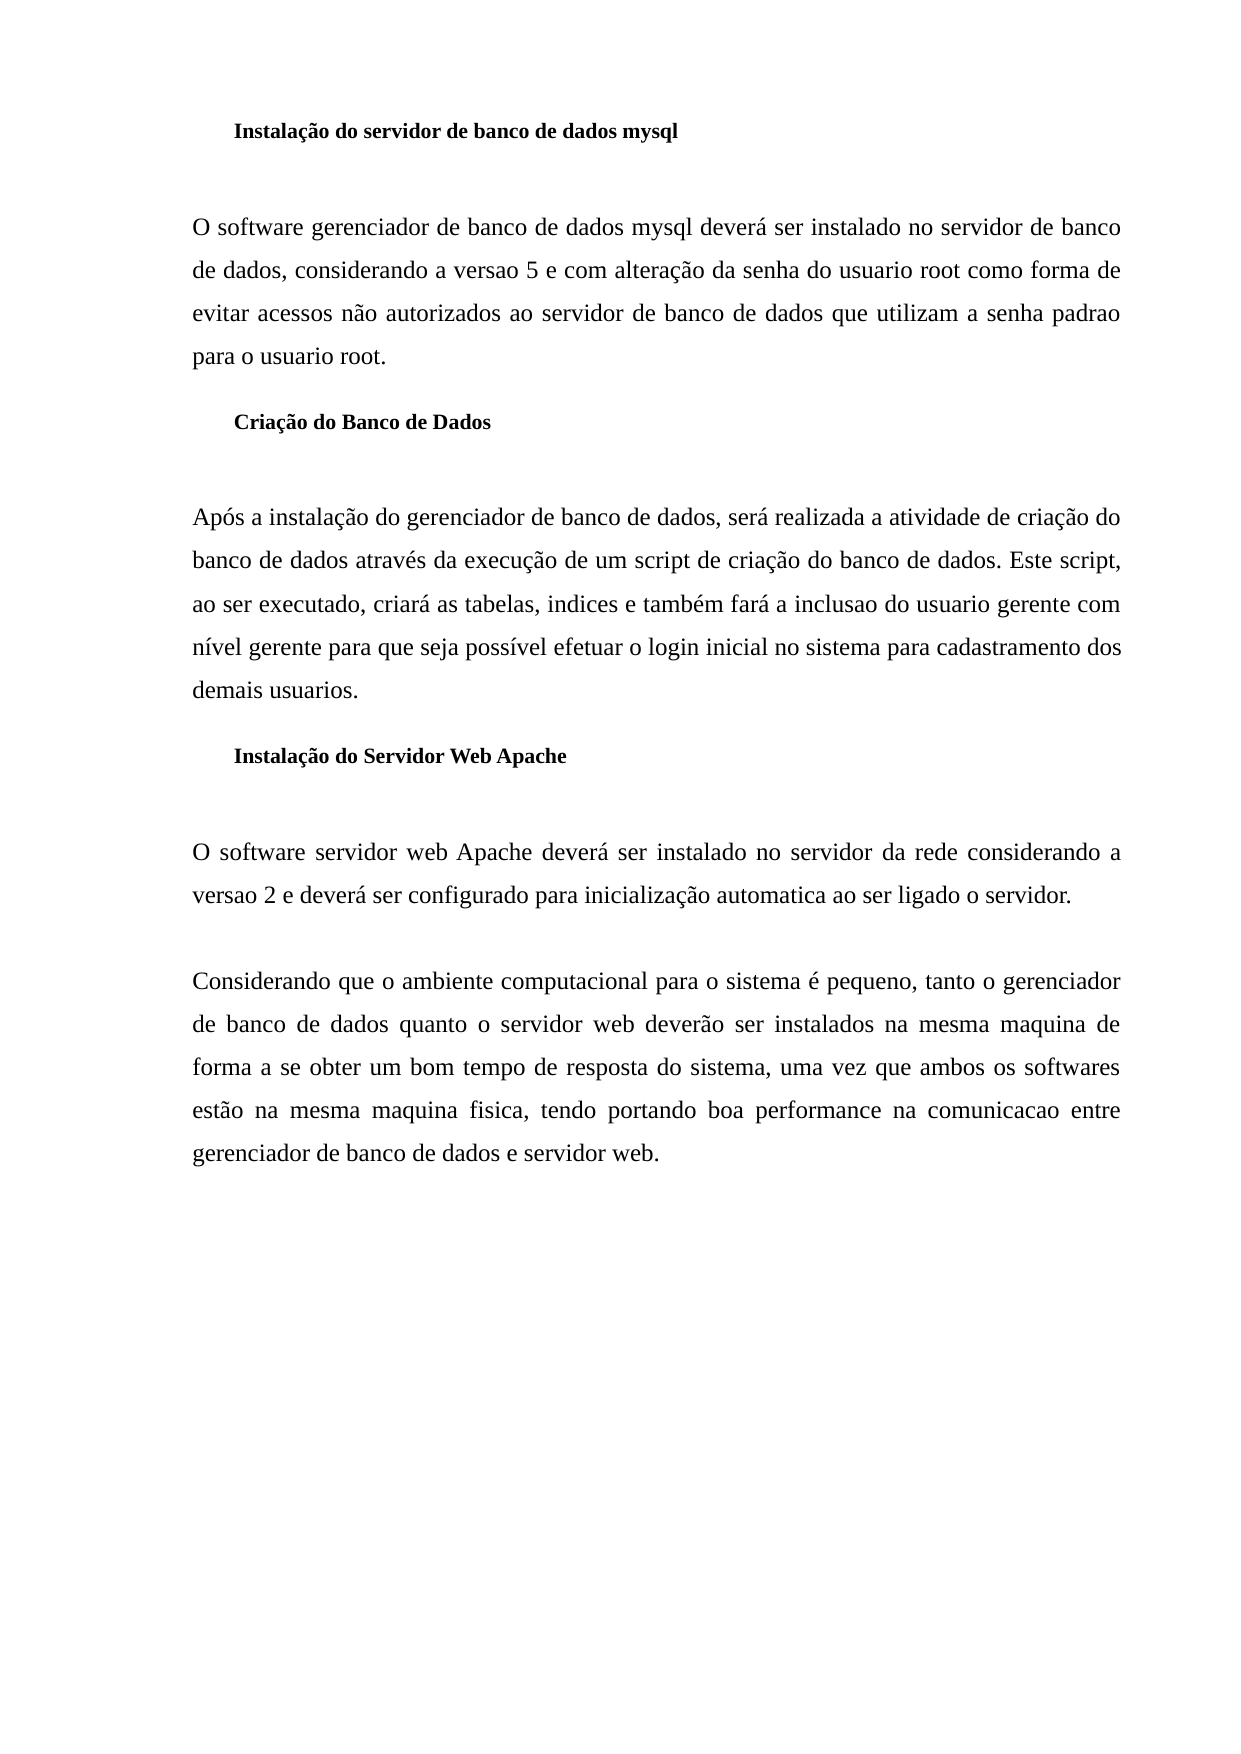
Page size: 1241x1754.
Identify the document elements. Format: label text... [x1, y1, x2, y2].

subtitle Instalação do servidor de banco de dados mysql [233, 118, 1122, 143]
text Após a instalação do gerenciador de banco de dados, será realizada a atividade de criação do banco de dados através da execução de um script de criação do banco de dados. Este script, ao ser executado, criará as tabelas, indices e também fará a inclusao do usuario gerente com nível gerente para que seja possível efetuar o login inicial no sistema para cadastramento dos demais usuarios. [192, 502, 1122, 704]
subtitle Criação do Banco de Dados [233, 409, 1122, 434]
text O software gerenciador de banco de dados mysql deverá ser instalado no servidor de banco de dados, considerando a versao 5 e com alteração da senha do usuario root como forma de evitar acessos não autorizados ao servidor de banco de dados que utilizam a senha padrao para o usuario root. [192, 212, 1122, 370]
subtitle Instalação do Servidor Web Apache [233, 743, 1122, 768]
text Considerando que o ambiente computacional para o sistema é pequeno, tanto o gerenciador de banco de dados quanto o servidor web deverão ser instalados na mesma maquina de forma a se obter um bom tempo de resposta do sistema, uma vez que ambos os softwares estão na mesma maquina fisica, tendo portando boa performance na comunicacao entre gerenciador de banco de dados e servidor web. [192, 966, 1122, 1167]
text O software servidor web Apache deverá ser instalado no servidor da rede considerando a versao 2 e deverá ser configurado para inicialização automatica ao ser ligado o servidor. [192, 837, 1122, 908]
